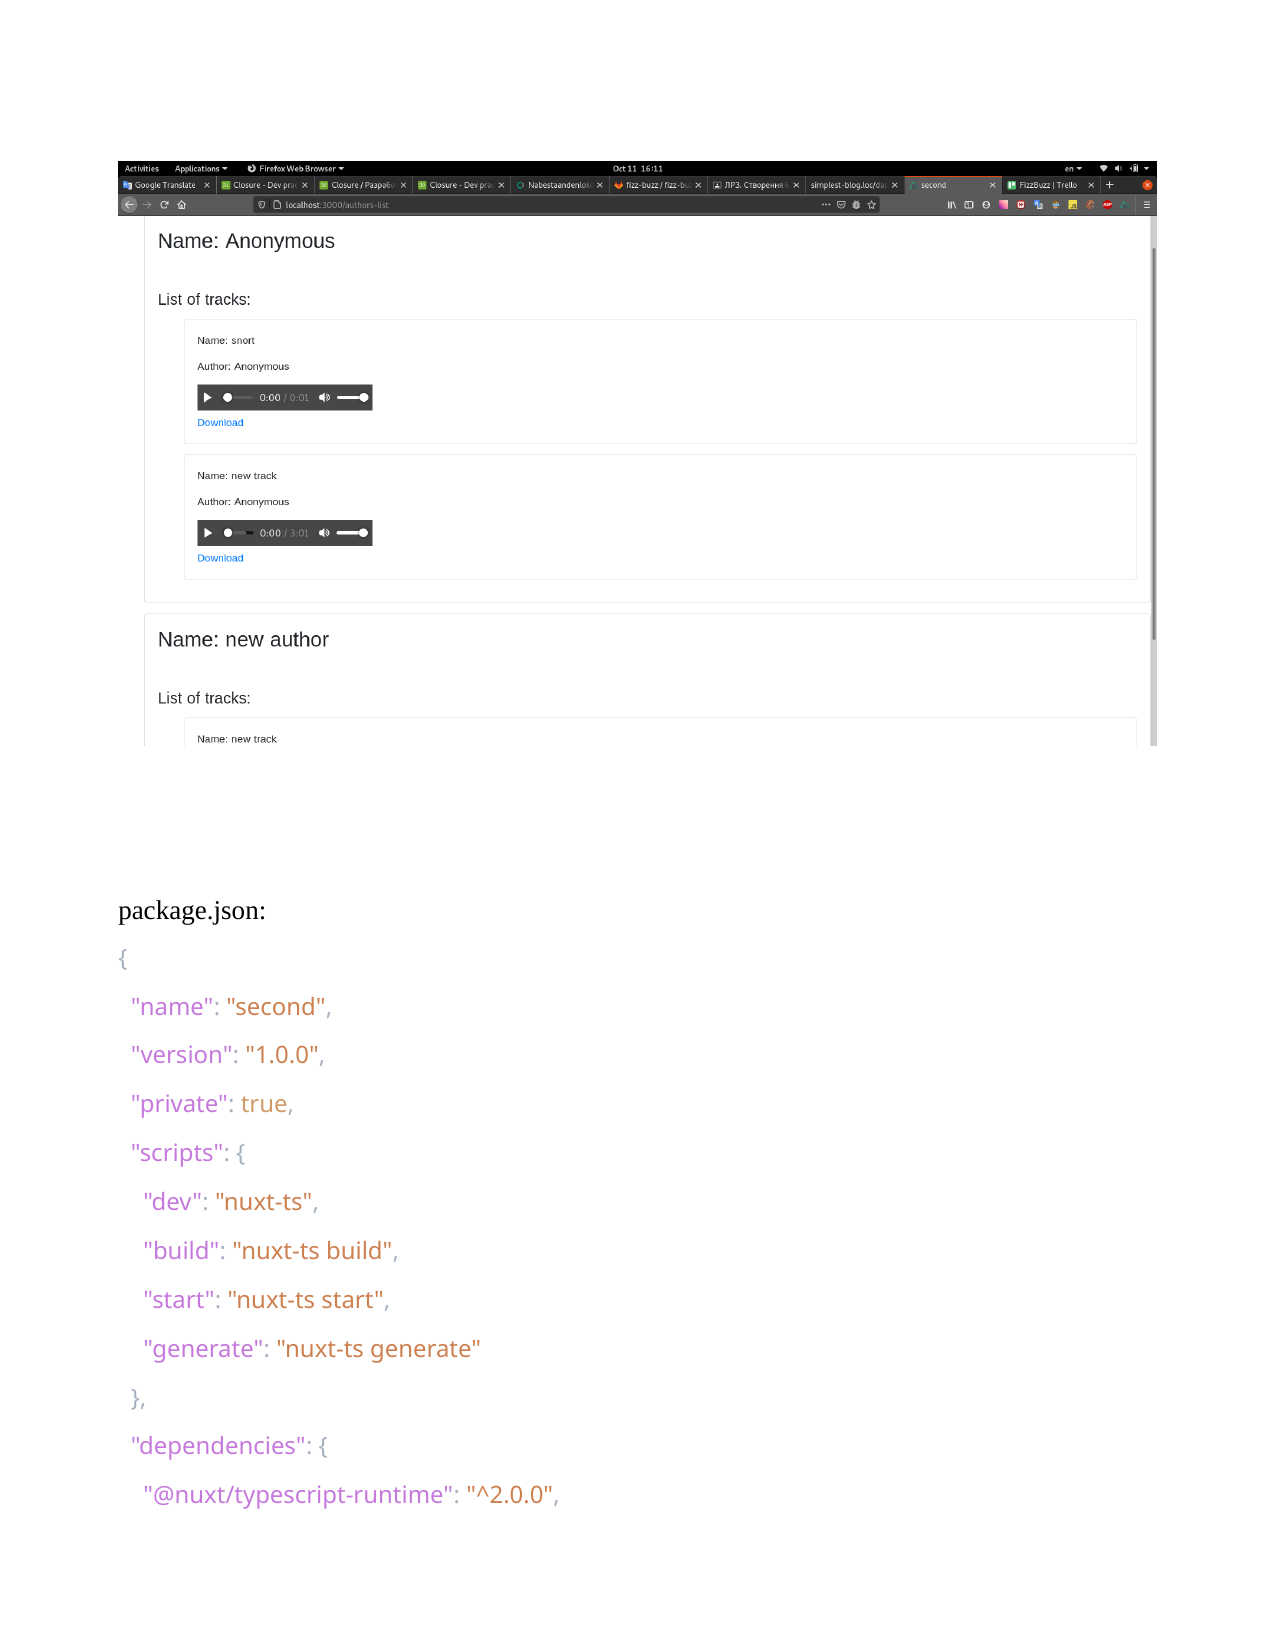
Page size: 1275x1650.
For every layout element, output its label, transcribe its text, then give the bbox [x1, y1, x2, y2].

picture [118, 161, 1157, 746]
text package.json: [118, 894, 1157, 925]
text { "name": "second", "version": "1.0.0", "private": true, "scripts": { "dev": "nuxt-ts", "build": "nuxt-ts build", "start": "nuxt-ts start", "generate": "nuxt-ts generate" }, "dependencies": { "@nuxt/typescript-runtime": "^2.0.0", [118, 941, 1157, 1511]
